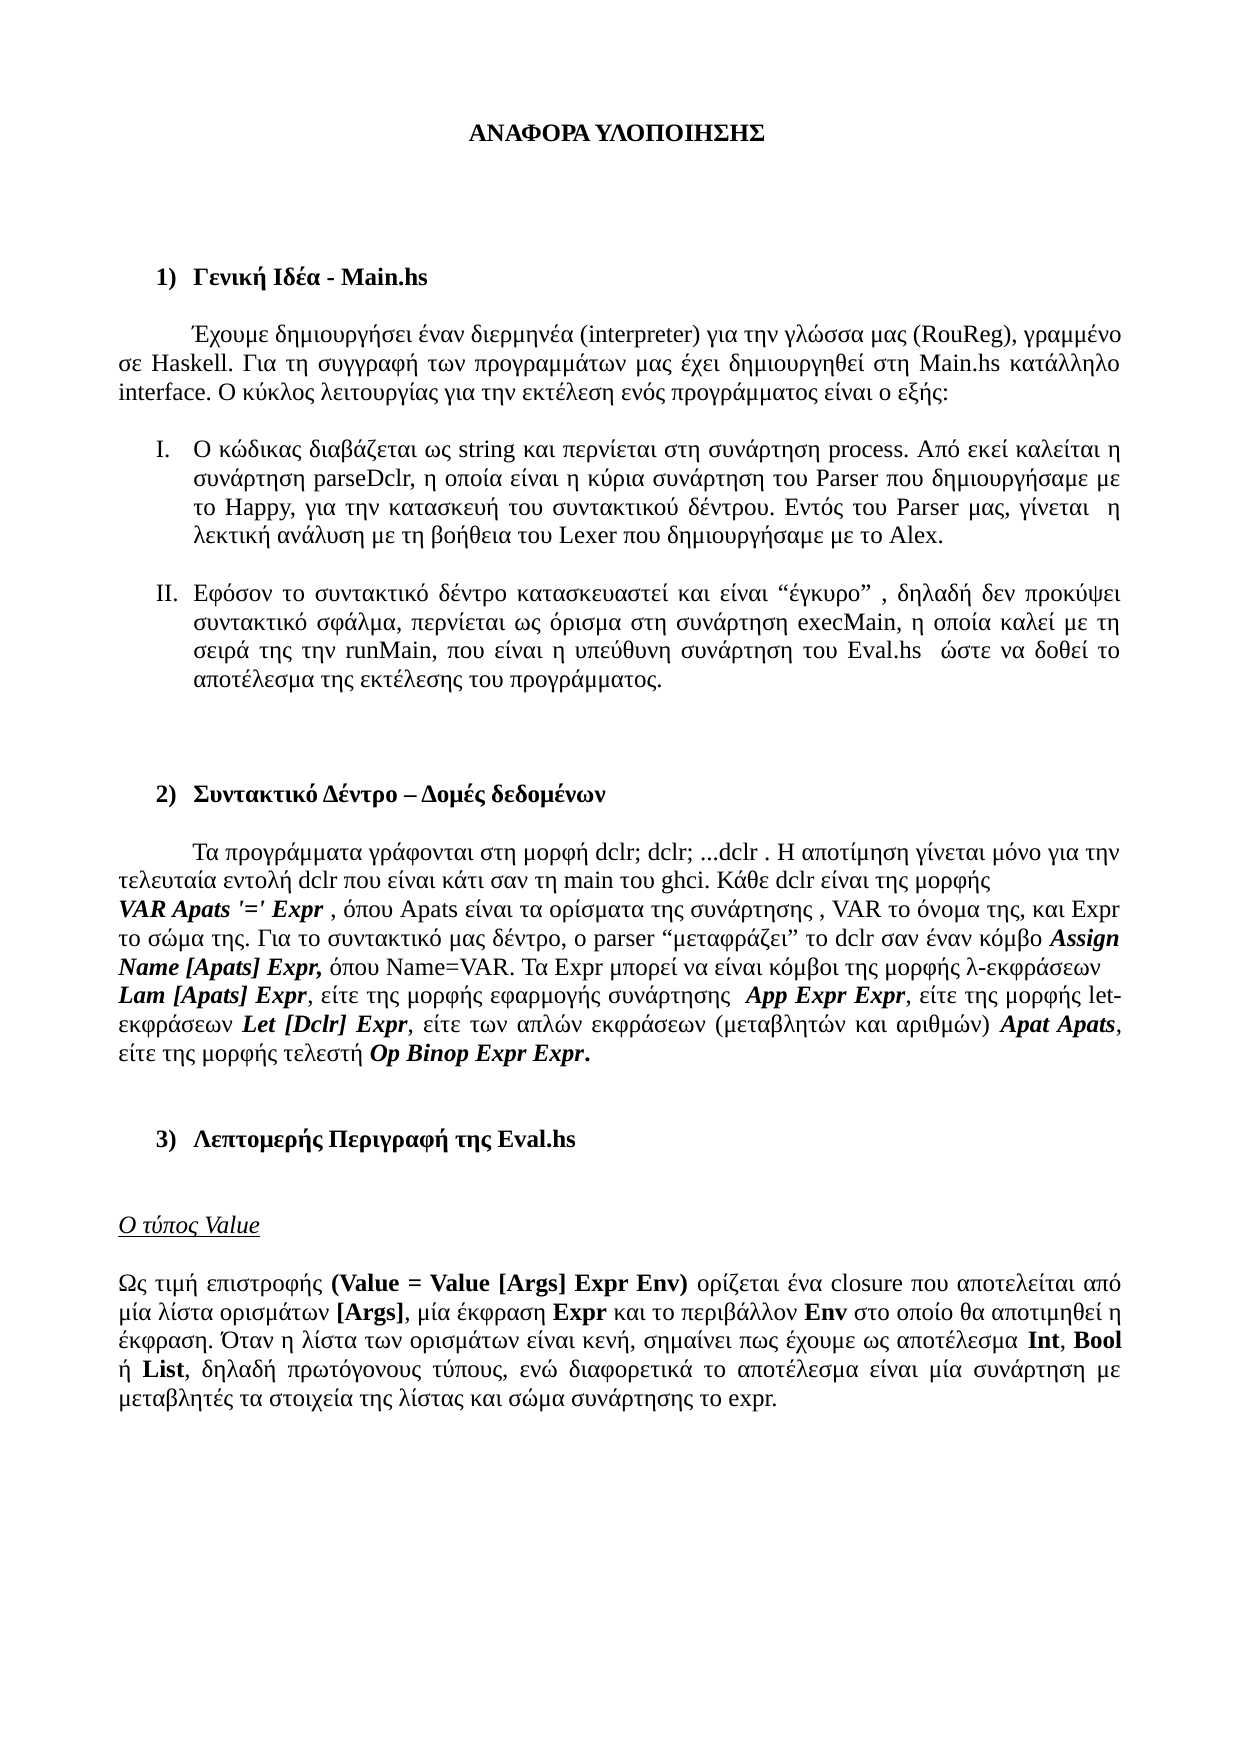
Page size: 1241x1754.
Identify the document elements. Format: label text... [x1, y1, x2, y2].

text ΑΝΑΦΟΡΑ ΥΛΟΠΟΙΗΣΗΣ [118, 118, 1122, 147]
text Ο τύπος Value [118, 1211, 1122, 1239]
list Λεπτομερής Περιγραφή της Eval.hs [156, 1124, 1122, 1153]
text Έχουμε δημιουργήσει έναν διερμηνέα (interpreter) για την γλώσσα μας (RouReg), γραμμένο σε Haskell. Για τη συγγραφή των προγραμμάτων μας έχει δημιουργηθεί στη Main.hs κατάλληλο interface. Ο κύκλος λειτουργίας για την εκτέλεση ενός προγράμματος είναι ο εξής: [118, 319, 1122, 406]
list Συντακτικό Δέντρο – Δομές δεδομένων [156, 779, 1122, 808]
list Γενική Ιδέα - Main.hs [156, 262, 1122, 291]
text Lam [Apats] Expr, είτε της μορφής εφαρμογής συνάρτησης App Expr Expr, είτε της μορφής let-εκφράσεων Let [Dclr] Expr, είτε των απλών εκφράσεων (μεταβλητών και αριθμών) Apat Apats, είτε της μορφής τελεστή Op Binop Expr Expr. [118, 981, 1122, 1067]
list Ο κώδικας διαβάζεται ως string και περνίεται στη συνάρτηση process. Από εκεί καλείται η συνάρτηση parseDclr, η οποία είναι η κύρια συνάρτηση του Parser που δημιουργήσαμε με το Happy, για την κατασκευή του συντακτικού δέντρου. Εντός του Parser μας, γίνεται η λεκτική ανάλυση με τη βοήθεια του Lexer που δημιουργήσαμε με το Alex. [156, 434, 1122, 549]
text Τα προγράμματα γράφονται στη μορφή dclr; dclr; ...dclr . Η αποτίμηση γίνεται μόνο για την τελευταία εντολή dclr που είναι κάτι σαν τη main του ghci. Κάθε dclr είναι της μορφής [118, 837, 1122, 894]
list Εφόσον το συντακτικό δέντρο κατασκευαστεί και είναι “έγκυρο” , δηλαδή δεν προκύψει συντακτικό σφάλμα, περνίεται ως όρισμα στη συνάρτηση execMain, η οποία καλεί με τη σειρά της την runMain, που είναι η υπεύθυνη συνάρτηση του Eval.hs ώστε να δοθεί το αποτέλεσμα της εκτέλεσης του προγράμματος. [156, 578, 1122, 693]
text VAR Apats '=' Expr , όπου Apats είναι τα ορίσματα της συνάρτησης , VAR το όνομα της, και Expr το σώμα της. Για το συντακτικό μας δέντρο, ο parser “μεταφράζει” το dclr σαν έναν κόμβο Assign Name [Apats] Expr, όπου Name=VAR. Τα Expr μπορεί να είναι κόμβοι της μορφής λ-εκφράσεων [118, 894, 1122, 981]
text Ως τιμή επιστροφής (Value = Value [Args] Expr Env) ορίζεται ένα closure που αποτελείται από μία λίστα ορισμάτων [Args], μία έκφραση Expr και το περιβάλλον Env στο οποίο θα αποτιμηθεί η έκφραση. Όταν η λίστα των ορισμάτων είναι κενή, σημαίνει πως έχουμε ως αποτέλεσμα Int, Bool ή List, δηλαδή πρωτόγονους τύπους, ενώ διαφορετικά το αποτέλεσμα είναι μία συνάρτηση με μεταβλητές τα στοιχεία της λίστας και σώμα συνάρτησης το expr. [118, 1268, 1122, 1412]
